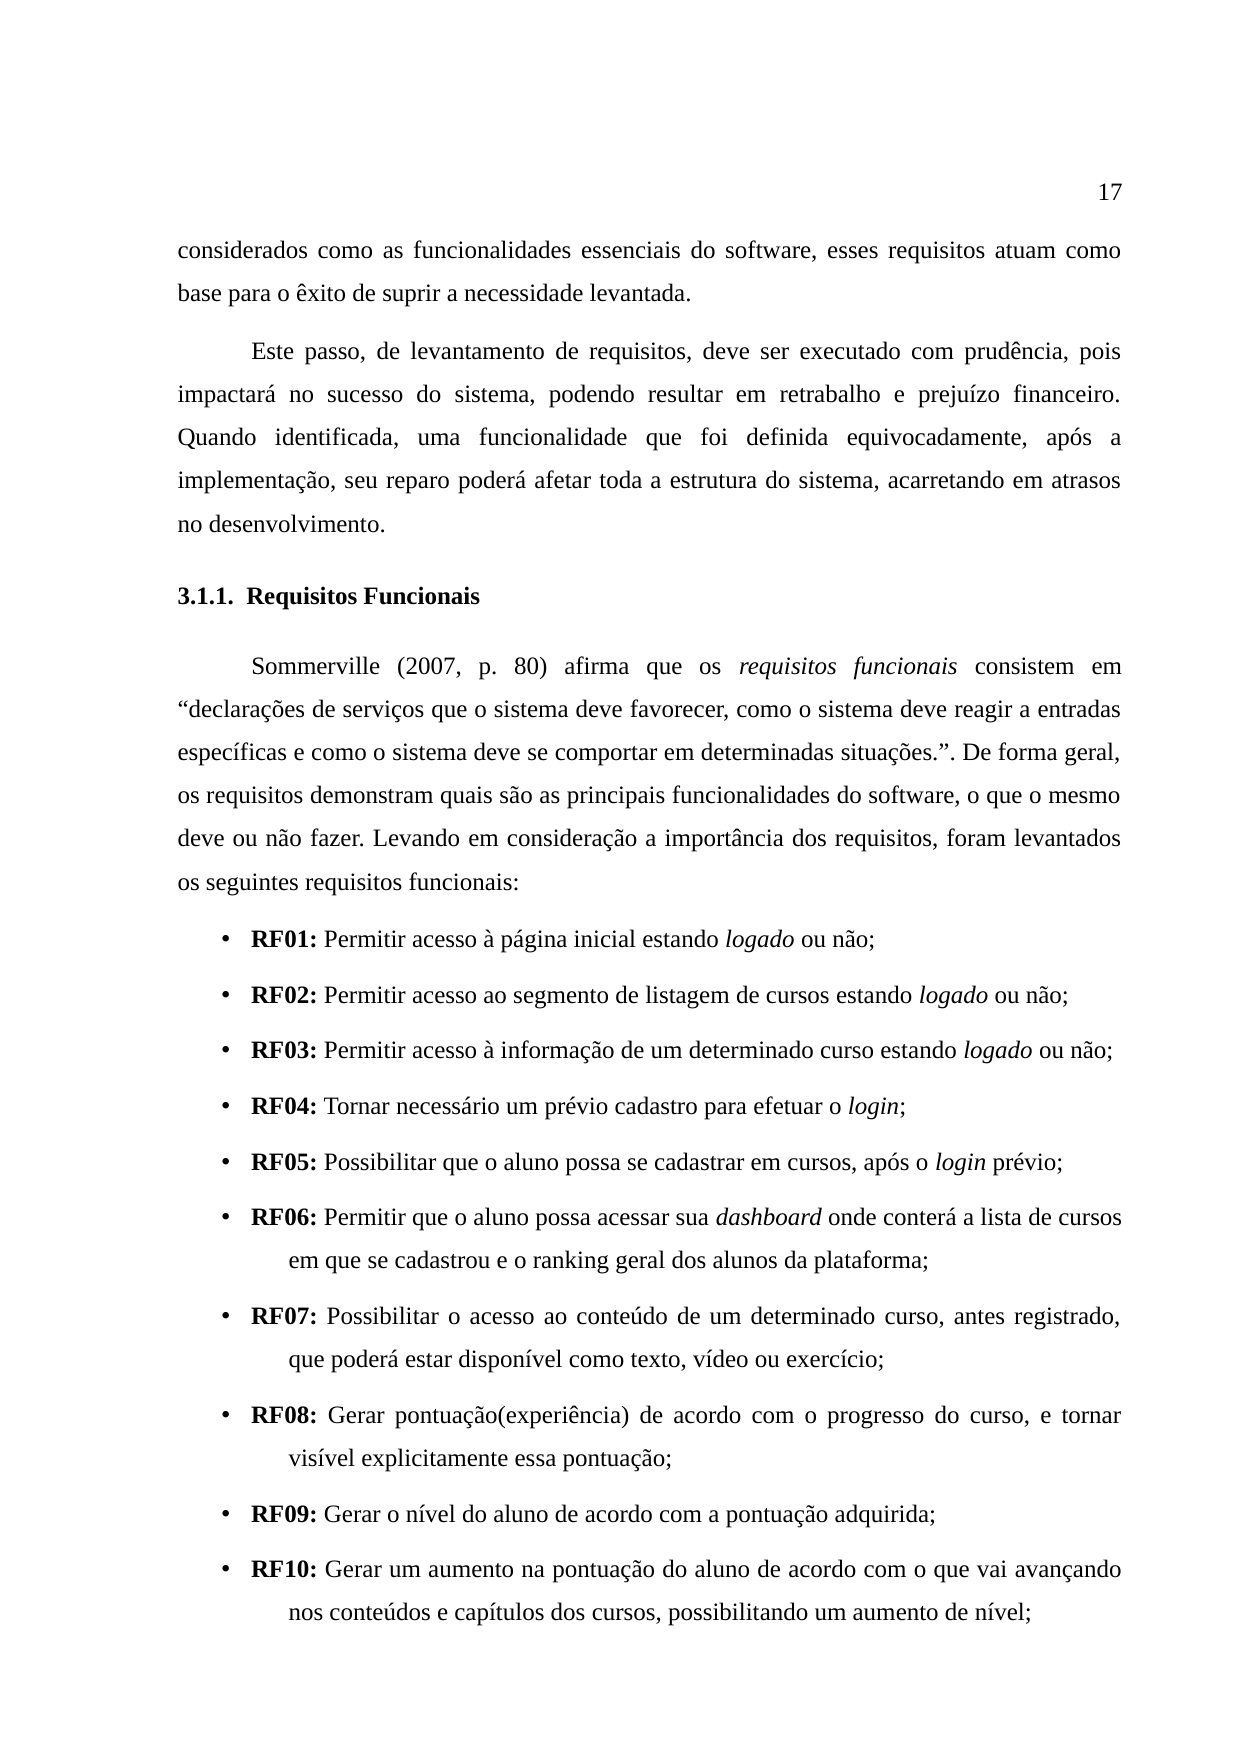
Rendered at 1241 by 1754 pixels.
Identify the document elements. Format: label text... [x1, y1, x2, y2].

list RF07: Possibilitar o acesso ao conteúdo de um determinado curso, antes registrado, que poderá estar disponível como texto, vídeo ou exercício; [221, 1301, 1122, 1373]
list RF01: Permitir acesso à página inicial estando logado ou não; [221, 924, 1122, 953]
list RF04: Tornar necessário um prévio cadastro para efetuar o login; [221, 1091, 1122, 1120]
list RF05: Possibilitar que o aluno possa se cadastrar em cursos, após o login prévio; [221, 1147, 1122, 1176]
list RF02: Permitir acesso ao segmento de listagem de cursos estando logado ou não; [221, 980, 1122, 1009]
list RF06: Permitir que o aluno possa acessar sua dashboard onde conterá a lista de cursos em que se cadastrou e o ranking geral dos alunos da plataforma; [221, 1202, 1122, 1274]
list RF10: Gerar um aumento na pontuação do aluno de acordo com o que vai avançando nos conteúdos e capítulos dos cursos, possibilitando um aumento de nível; [221, 1554, 1122, 1626]
list RF03: Permitir acesso à informação de um determinado curso estando logado ou não; [221, 1036, 1122, 1064]
list RF09: Gerar o nível do aluno de acordo com a pontuação adquirida; [221, 1499, 1122, 1527]
text considerados como as funcionalidades essenciais do software, esses requisitos atuam como base para o êxito de suprir a necessidade levantada. [177, 235, 1122, 307]
text Este passo, de levantamento de requisitos, deve ser executado com prudência, pois impactará no sucesso do sistema, podendo resultar em retrabalho e prejuízo financeiro. Quando identificada, uma funcionalidade que foi definida equivocadamente, após a implementação, seu reparo poderá afetar toda a estrutura do sistema, acarretando em atrasos no desenvolvimento. [177, 336, 1122, 537]
subtitle Requisitos Funcionais [177, 581, 1122, 610]
text Sommerville (2007, p. 80) afirma que os requisitos funcionais consistem em “declarações de serviços que o sistema deve favorecer, como o sistema deve reagir a entradas específicas e como o sistema deve se comportar em determinadas situações.”. De forma geral, os requisitos demonstram quais são as principais funcionalidades do software, o que o mesmo deve ou não fazer. Levando em consideração a importância dos requisitos, foram levantados os seguintes requisitos funcionais: [177, 651, 1122, 895]
list RF08: Gerar pontuação(experiência) de acordo com o progresso do curso, e tornar visível explicitamente essa pontuação; [221, 1400, 1122, 1472]
